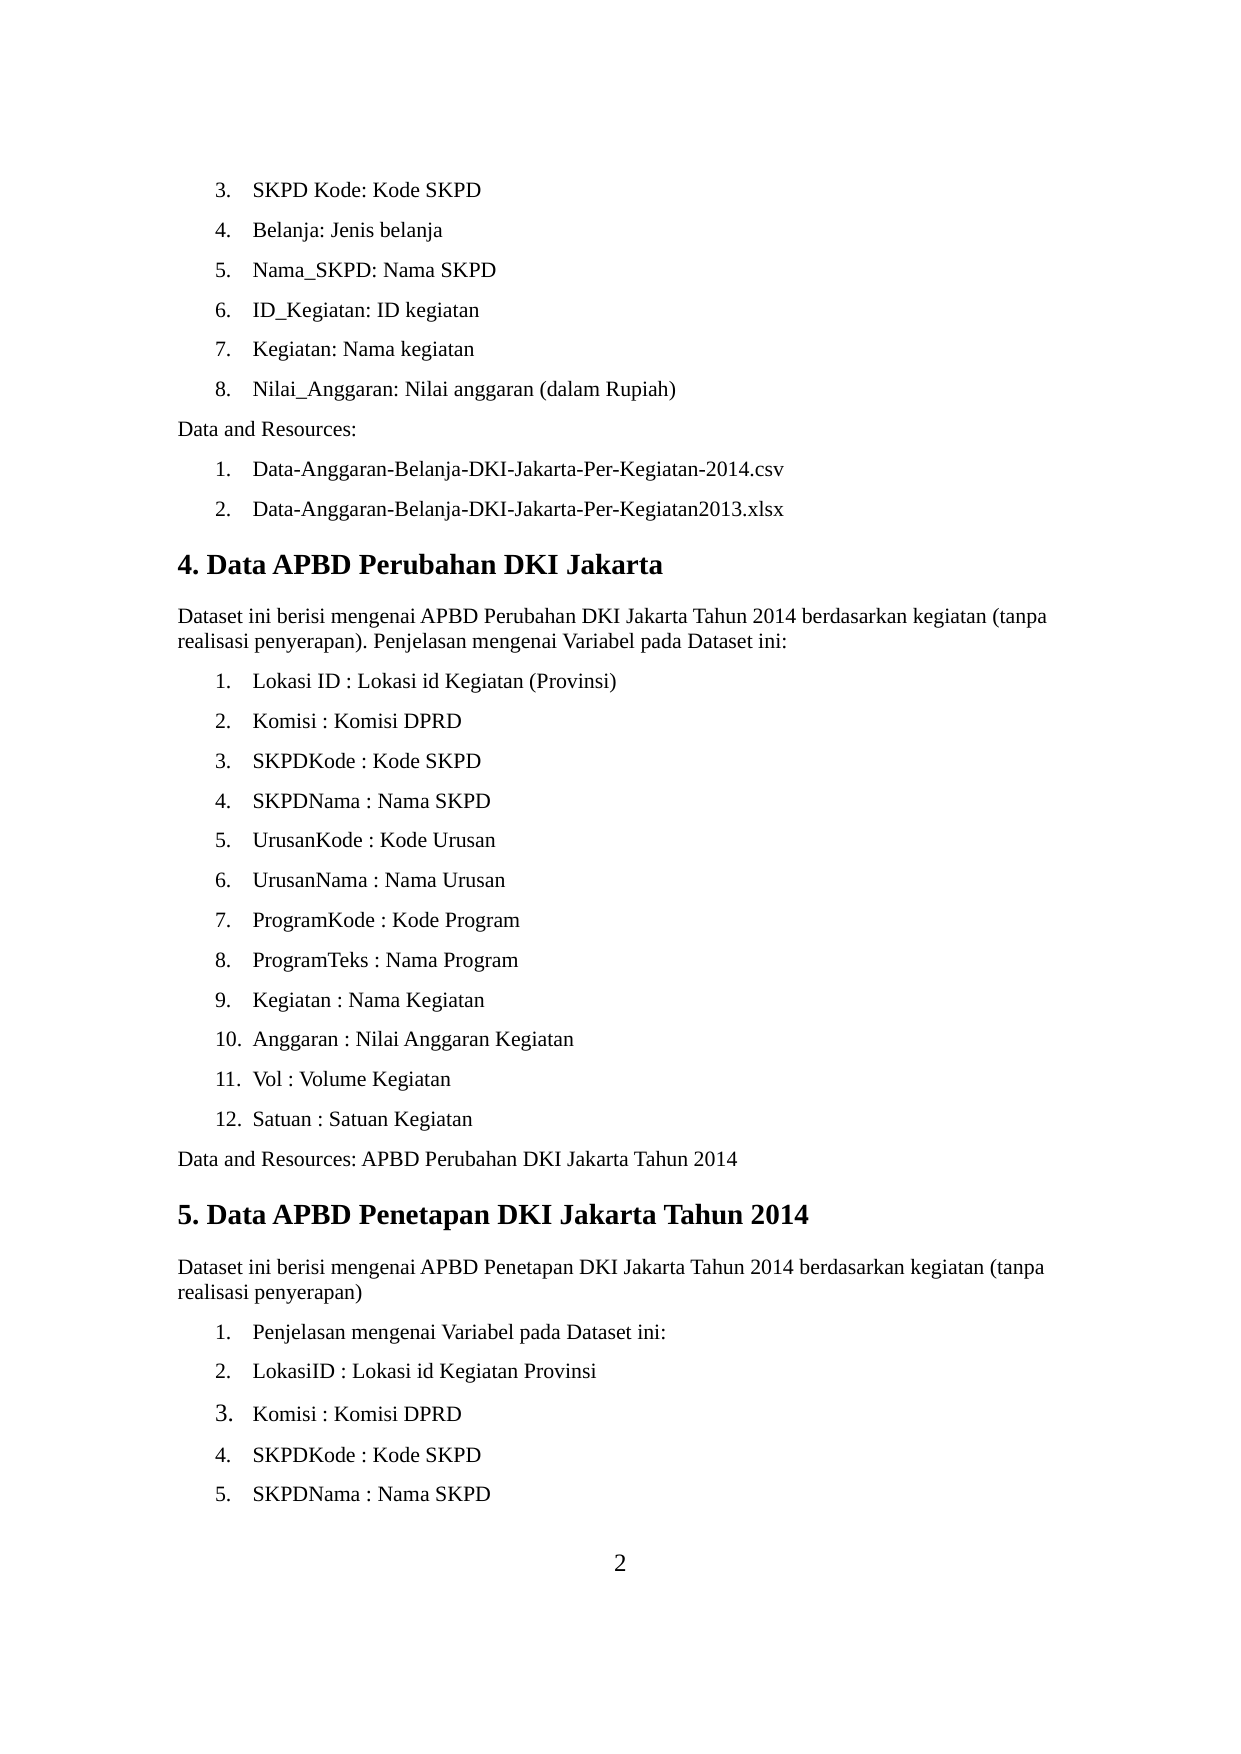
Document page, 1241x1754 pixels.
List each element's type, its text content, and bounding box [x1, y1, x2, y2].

list Kegiatan: Nama kegiatan [215, 336, 1063, 362]
list ID_Kegiatan: ID kegiatan [215, 297, 1063, 322]
list ProgramKode : Kode Program [215, 907, 1063, 932]
list SKPDNama : Nama SKPD [215, 1481, 1063, 1507]
list ProgramTeks : Nama Program [215, 947, 1063, 972]
list Nilai_Anggaran: Nilai anggaran (dalam Rupiah) [215, 376, 1063, 401]
list SKPDKode : Kode SKPD [215, 748, 1063, 773]
list Nama_SKPD: Nama SKPD [215, 257, 1063, 282]
list LokasiID : Lokasi id Kegiatan Provinsi [215, 1358, 1063, 1384]
list Satuan : Satuan Kegiatan [215, 1106, 1063, 1131]
text Data and Resources: APBD Perubahan DKI Jakarta Tahun 2014 [177, 1146, 1063, 1171]
list UrusanNama : Nama Urusan [215, 867, 1063, 892]
list SKPDNama : Nama SKPD [215, 788, 1063, 813]
list Komisi : Komisi DPRD [215, 708, 1063, 733]
list Data-Anggaran-Belanja-DKI-Jakarta-Per-Kegiatan2013.xlsx [215, 496, 1063, 521]
text Dataset ini berisi mengenai APBD Penetapan DKI Jakarta Tahun 2014 berdasarkan kegiatan (tanpa realisasi penyerapan) [177, 1254, 1063, 1304]
list Data-Anggaran-Belanja-DKI-Jakarta-Per-Kegiatan-2014.csv [215, 456, 1063, 481]
list SKPDKode : Kode SKPD [215, 1442, 1063, 1467]
list SKPD Kode: Kode SKPD [215, 177, 1063, 202]
list Komisi : Komisi DPRD [215, 1398, 1063, 1427]
list UrusanKode : Kode Urusan [215, 827, 1063, 853]
list Penjelasan mengenai Variabel pada Dataset ini: [215, 1319, 1063, 1344]
subtitle Data APBD Penetapan DKI Jakarta Tahun 2014 [177, 1197, 1063, 1231]
list Belanja: Jenis belanja [215, 217, 1063, 242]
list Anggaran : Nilai Anggaran Kegiatan [215, 1026, 1063, 1052]
text Data and Resources: [177, 416, 1063, 441]
list Vol : Volume Kegiatan [215, 1066, 1063, 1091]
subtitle Data APBD Perubahan DKI Jakarta [177, 547, 1063, 581]
list Kegiatan : Nama Kegiatan [215, 987, 1063, 1012]
text Dataset ini berisi mengenai APBD Perubahan DKI Jakarta Tahun 2014 berdasarkan kegiatan (tanpa realisasi penyerapan). Penjelasan mengenai Variabel pada Dataset ini: [177, 603, 1063, 654]
list Lokasi ID : Lokasi id Kegiatan (Provinsi) [215, 668, 1063, 693]
